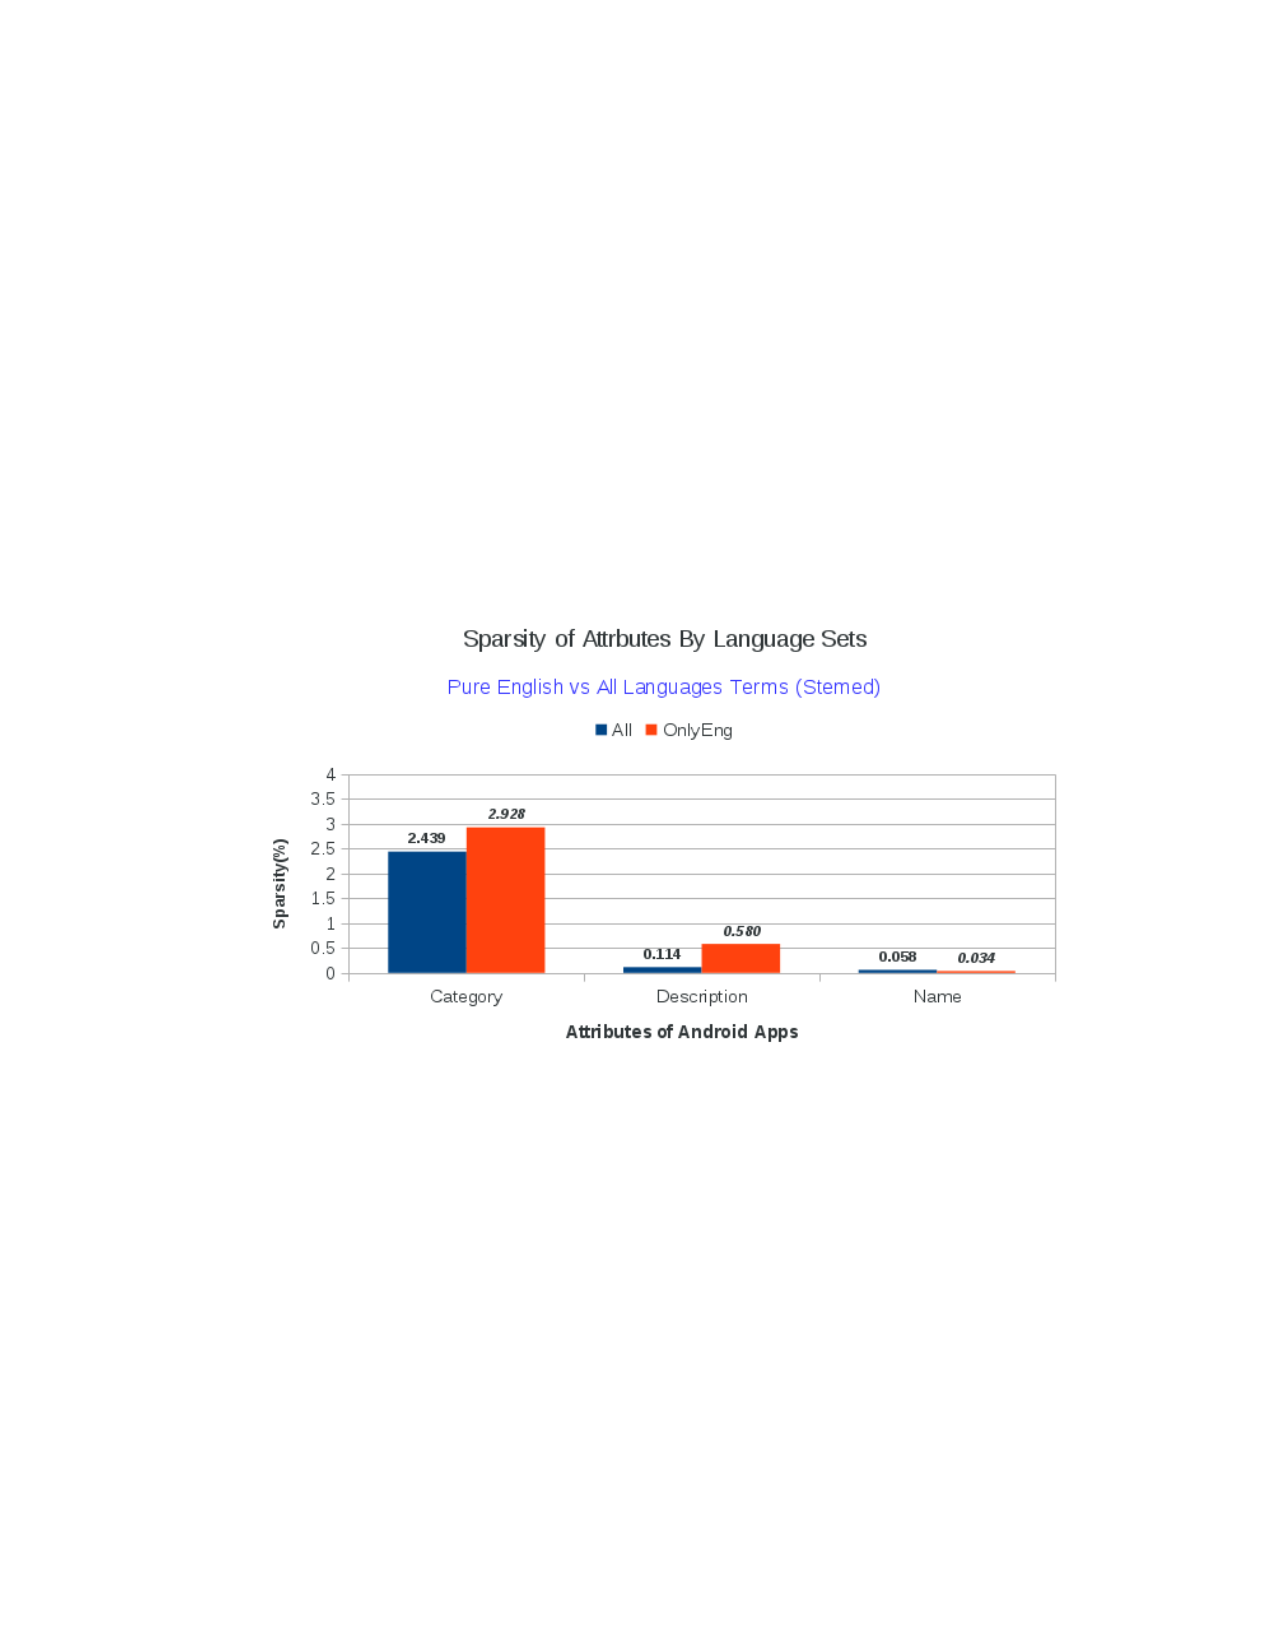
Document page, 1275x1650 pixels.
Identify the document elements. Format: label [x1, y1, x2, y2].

picture [118, 146, 1157, 1492]
